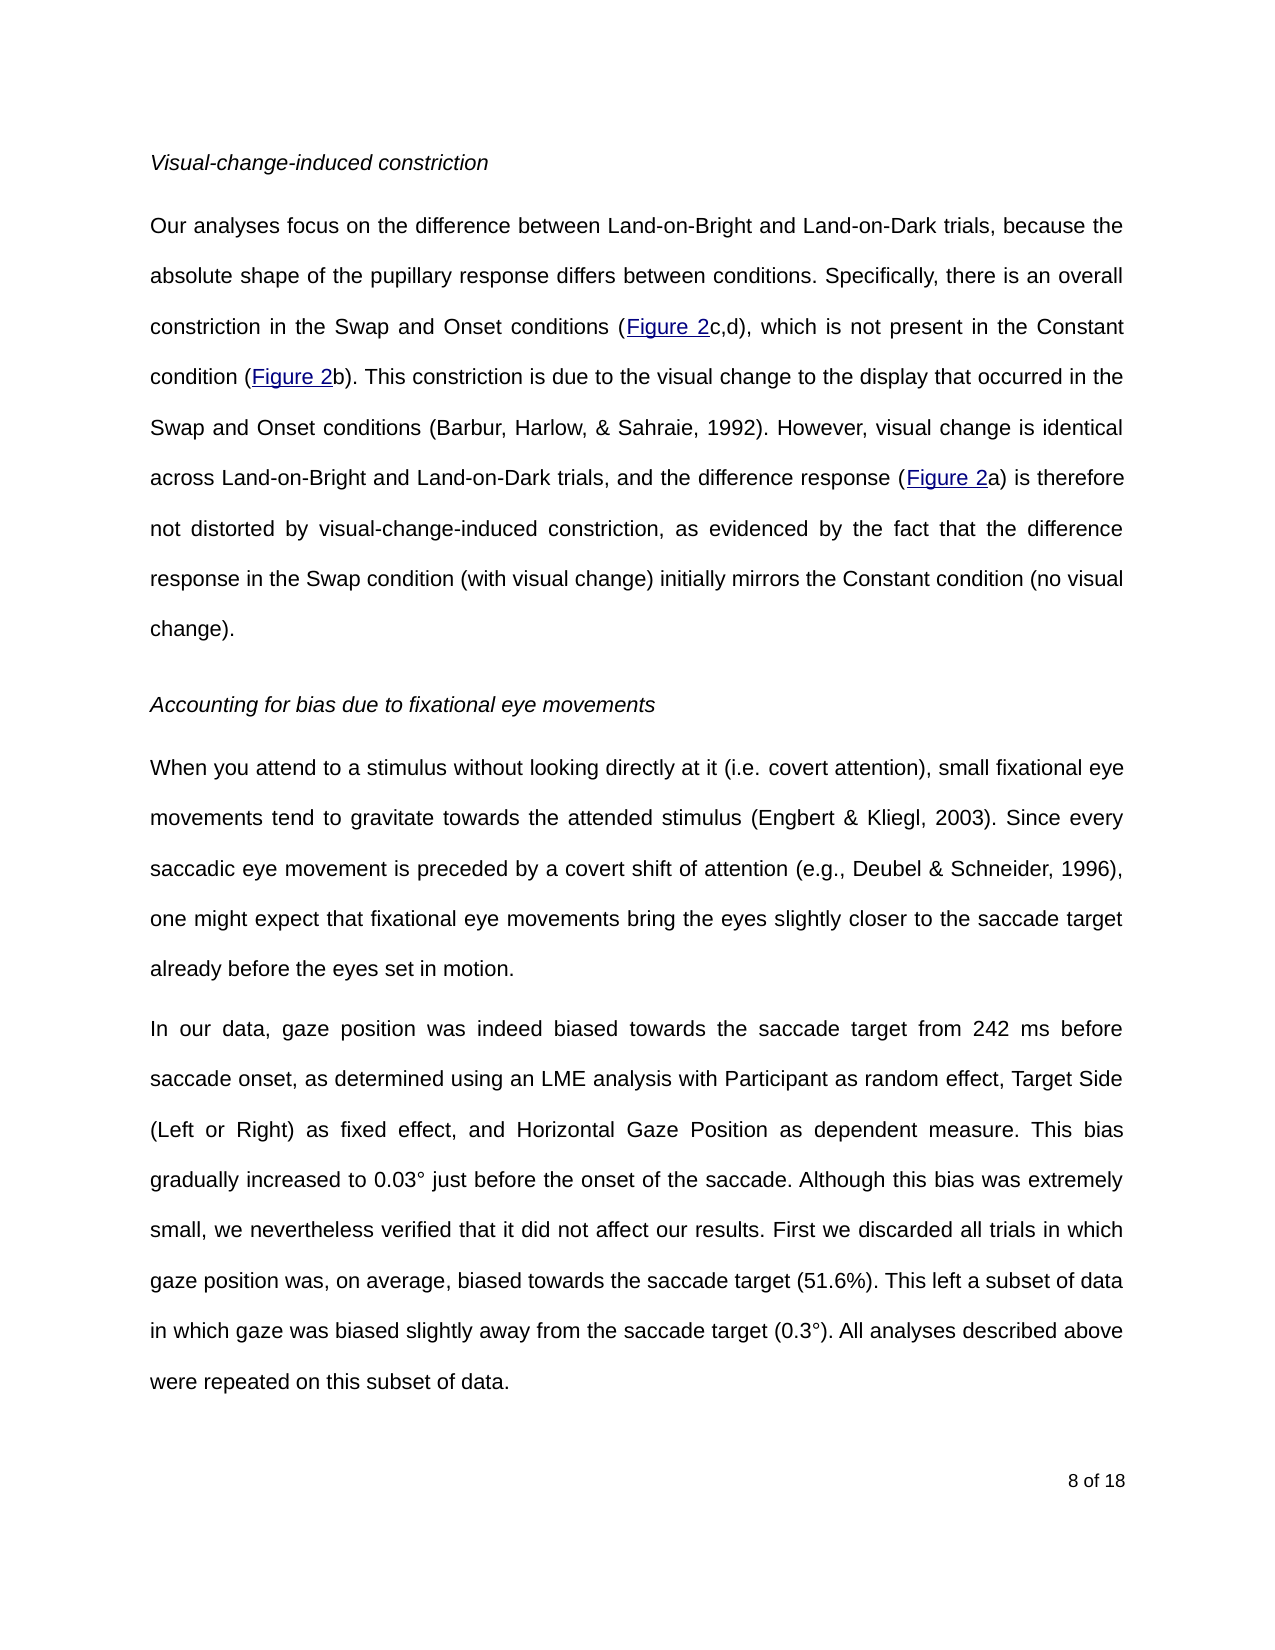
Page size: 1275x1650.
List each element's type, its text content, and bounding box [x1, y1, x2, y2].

text In our data, gaze position was indeed biased towards the saccade target from 242 ms before saccade onset, as determined using an LME analysis with Participant as random effect, Target Side (Left or Right) as fixed effect, and Horizontal Gaze Position as dependent measure. This bias gradually increased to 0.03° just before the onset of the saccade. Although this bias was extremely small, we nevertheless verified that it did not affect our results. First we discarded all trials in which gaze position was, on average, biased towards the saccade target (51.6%). This left a subset of data in which gaze was biased slightly away from the saccade target (0.3°). All analyses described above were repeated on this subset of data. [150, 1016, 1125, 1394]
text Our analyses focus on the difference between Land-on-Bright and Land-on-Dark trials, because the absolute shape of the pupillary response differs between conditions. Specifically, there is an overall constriction in the Swap and Onset conditions (Figure 2c,d), which is not present in the Constant condition (Figure 2b). This constriction is due to the visual change to the display that occurred in the Swap and Onset conditions (Barbur, Harlow, & Sahraie, 1992). However, visual change is identical across Land-on-Bright and Land-on-Dark trials, and the difference response (Figure 2a) is therefore not distorted by visual-change-induced constriction, as evidenced by the fact that the difference response in the Swap condition (with visual change) initially mirrors the Constant condition (no visual change). [150, 213, 1125, 641]
subtitle Visual-change-induced constriction [150, 150, 1125, 175]
subtitle Accounting for bias due to fixational eye movements [150, 692, 1125, 717]
text When you attend to a stimulus without looking directly at it (i.e. covert attention), small fixational eye movements tend to gravitate towards the attended stimulus (Engbert & Kliegl, 2003). Since every saccadic eye movement is preceded by a covert shift of attention (e.g., Deubel & Schneider, 1996), one might expect that fixational eye movements bring the eyes slightly closer to the saccade target already before the eyes set in motion. [150, 754, 1125, 981]
